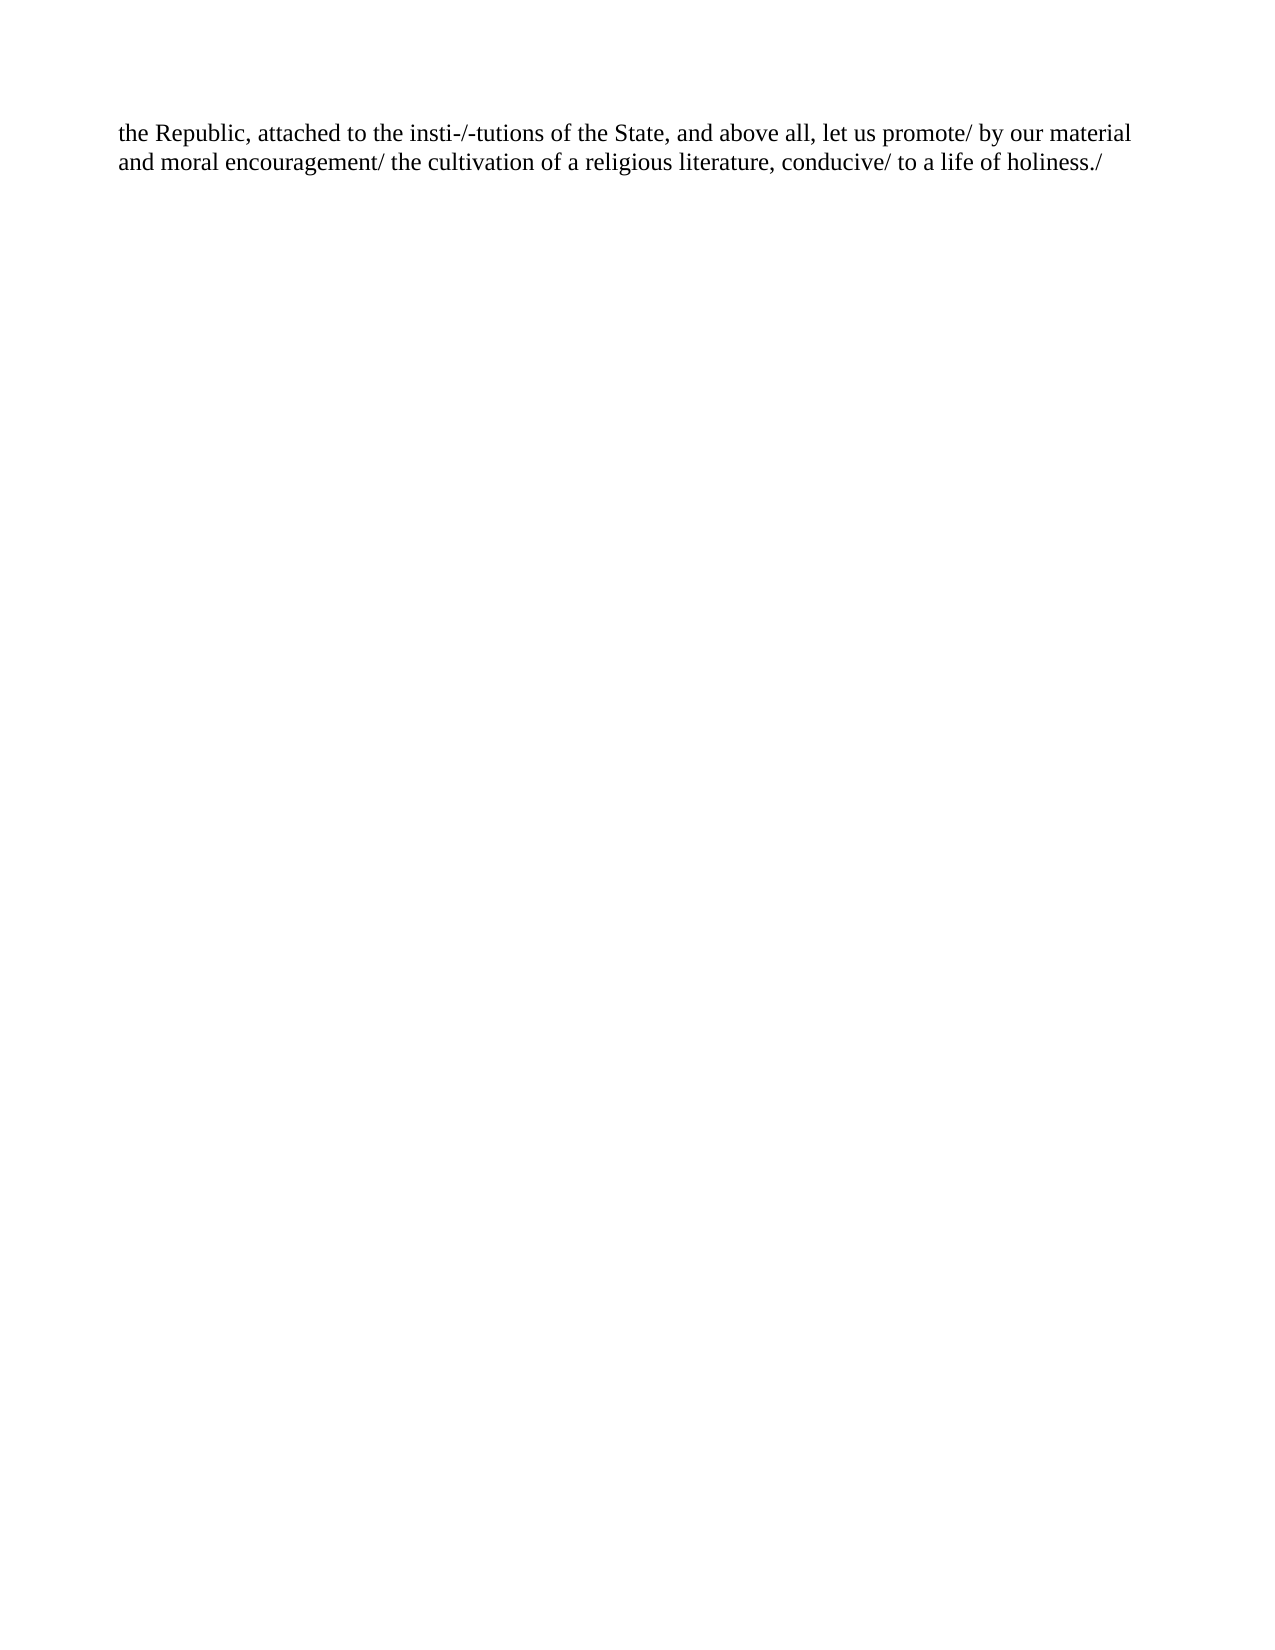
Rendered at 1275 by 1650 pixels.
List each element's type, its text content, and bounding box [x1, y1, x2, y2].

text the Republic, attached to the insti-/-tutions of the State, and above all, let us promote/ by our material and moral encouragement/ the cultivation of a religious literature, conducive/ to a life of holiness./ [118, 118, 1157, 176]
